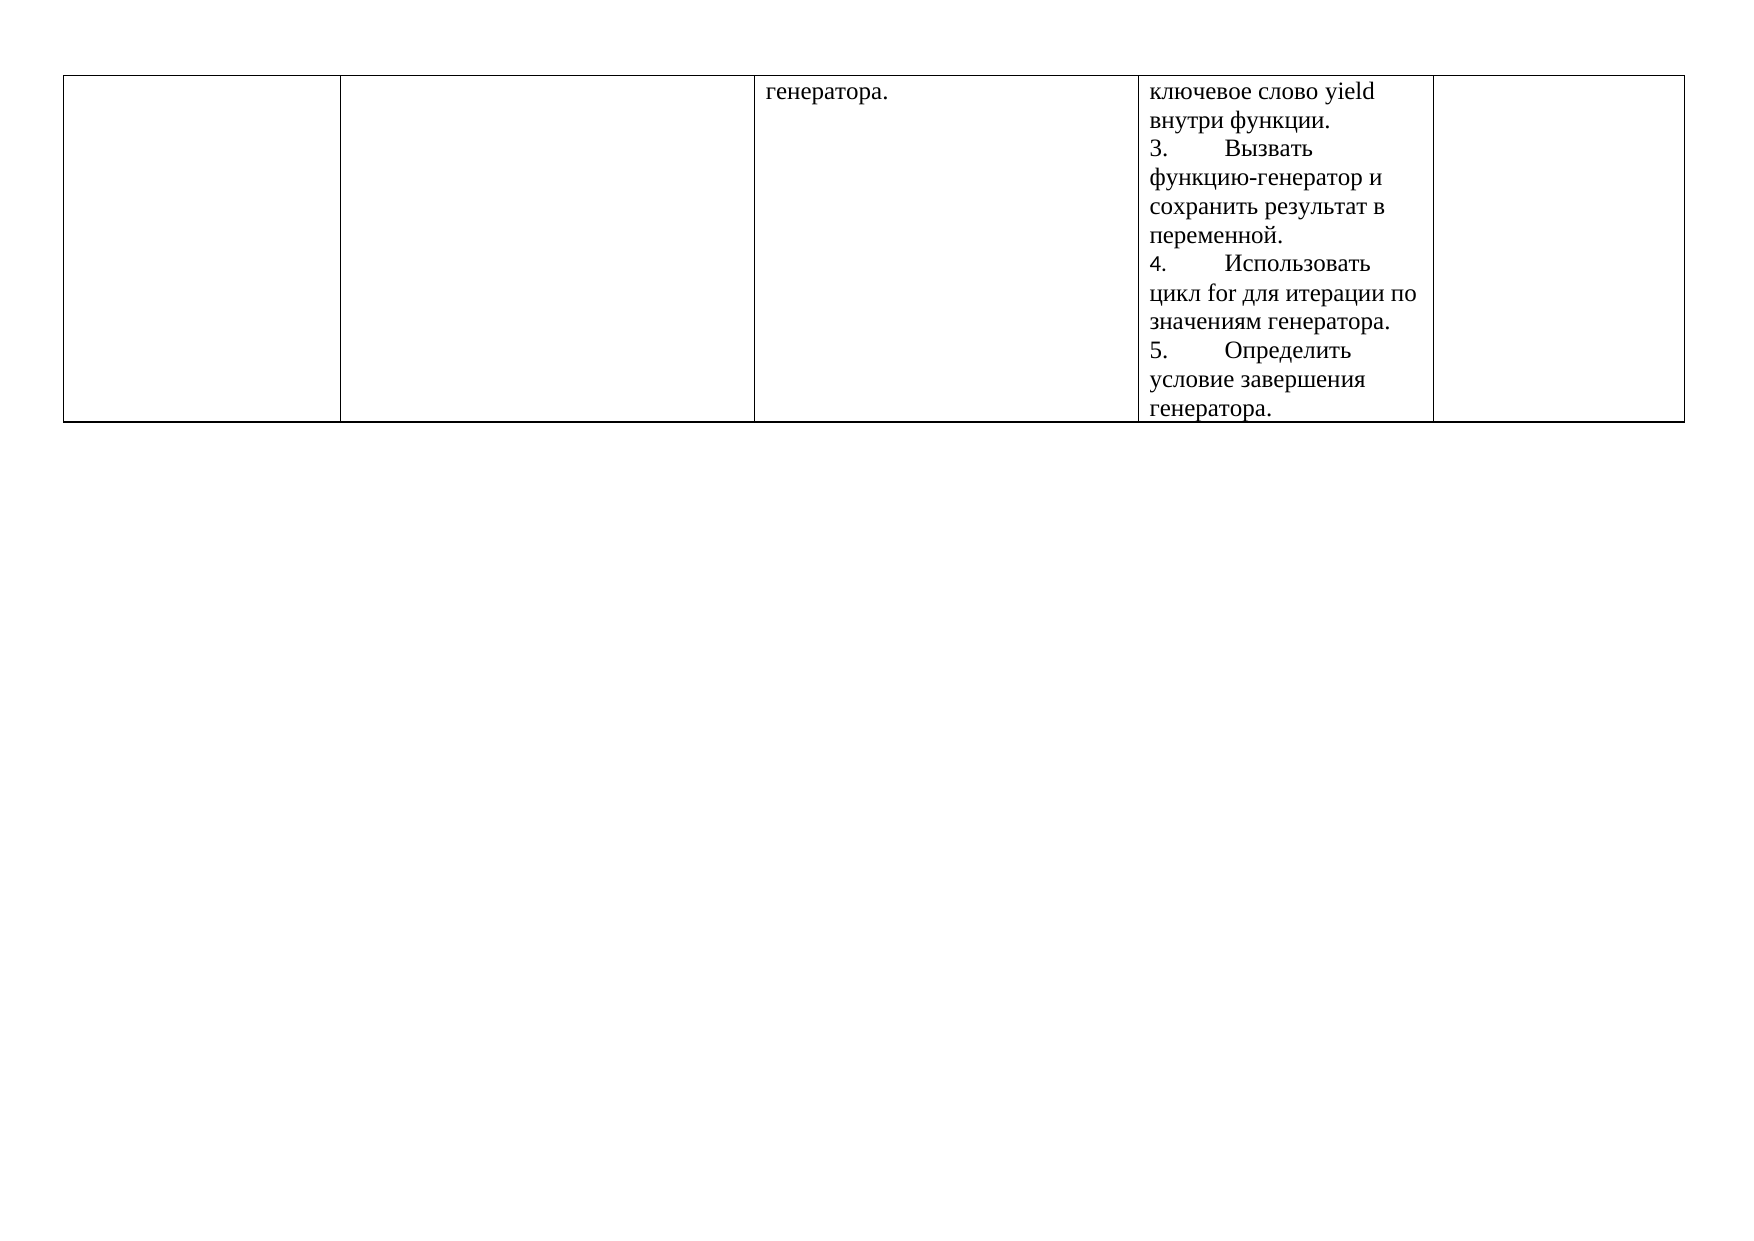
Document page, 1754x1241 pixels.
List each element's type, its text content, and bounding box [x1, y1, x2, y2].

table_cell [1434, 76, 1684, 421]
table_cell ключевое слово yield внутри функции. Вызвать функцию-генератор и сохранить результат в переменной. Использовать цикл for для итерации по значениям генератора. Определить условие завершения генератора. [1139, 76, 1433, 421]
table_cell генератора. [755, 76, 1138, 421]
